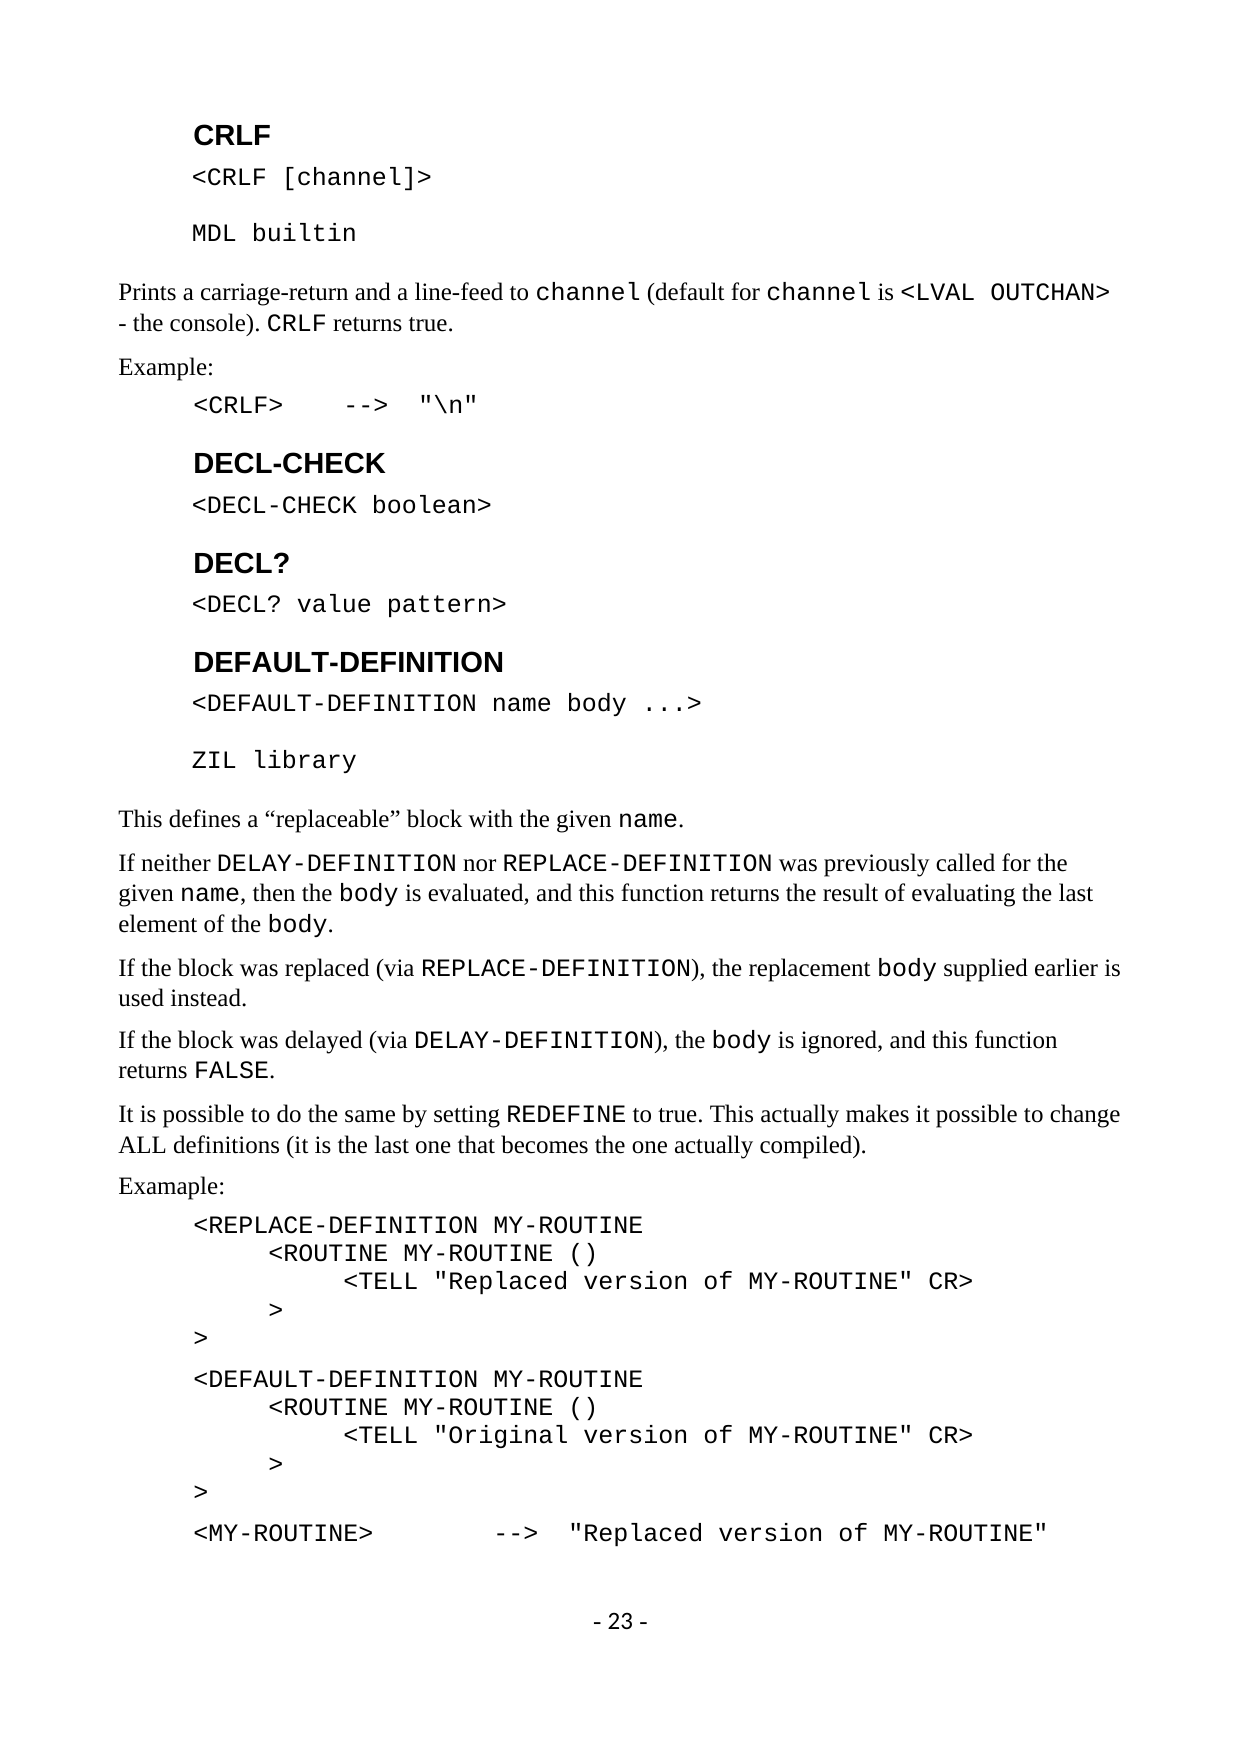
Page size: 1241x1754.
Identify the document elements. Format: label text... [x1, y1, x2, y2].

subtitle CRLF [118, 118, 1122, 152]
subtitle DECL-CHECK [118, 446, 1122, 480]
text <REPLACE-DEFINITION MY-ROUTINE <ROUTINE MY-ROUTINE () <TELL "Replaced version of MY-ROUTINE" CR> > > [118, 1212, 1122, 1354]
text <DEFAULT-DEFINITION name body ...> [192, 691, 1122, 719]
text ZIL library [192, 748, 1122, 776]
text This defines a “replaceable” block with the given name. [118, 804, 1122, 835]
text Prints a carriage-return and a line-feed to channel (default for channel is <LVAL OUTCHAN> - the console). CRLF returns true. [118, 277, 1122, 339]
text It is possible to do the same by setting REDEFINE to true. This actually makes it possible to change ALL definitions (it is the last one that becomes the one actually compiled). [118, 1099, 1122, 1158]
text Examaple: [118, 1171, 1122, 1200]
text <DEFAULT-DEFINITION MY-ROUTINE <ROUTINE MY-ROUTINE () <TELL "Original version of MY-ROUTINE" CR> > > [118, 1366, 1122, 1508]
text <DECL-CHECK boolean> [192, 492, 1122, 521]
text If the block was delayed (via DELAY-DEFINITION), the body is ignored, and this function returns FALSE. [118, 1025, 1122, 1086]
text <MY-ROUTINE> --> "Replaced version of MY-ROUTINE" [118, 1521, 1122, 1549]
text If the block was replaced (via REPLACE-DEFINITION), the replacement body supplied earlier is used instead. [118, 953, 1122, 1012]
subtitle DEFAULT-DEFINITION [118, 645, 1122, 678]
text <DECL? value pattern> [192, 592, 1122, 620]
text Example: [118, 352, 1122, 380]
text MDL builtin [192, 221, 1122, 249]
text <CRLF> --> "\n" [118, 393, 1122, 421]
text <CRLF [channel]> [192, 164, 1122, 192]
subtitle DECL? [118, 546, 1122, 579]
text If neither DELAY-DEFINITION nor REPLACE-DEFINITION was previously called for the given name, then the body is evaluated, and this function returns the result of evaluating the last element of the body. [118, 848, 1122, 940]
